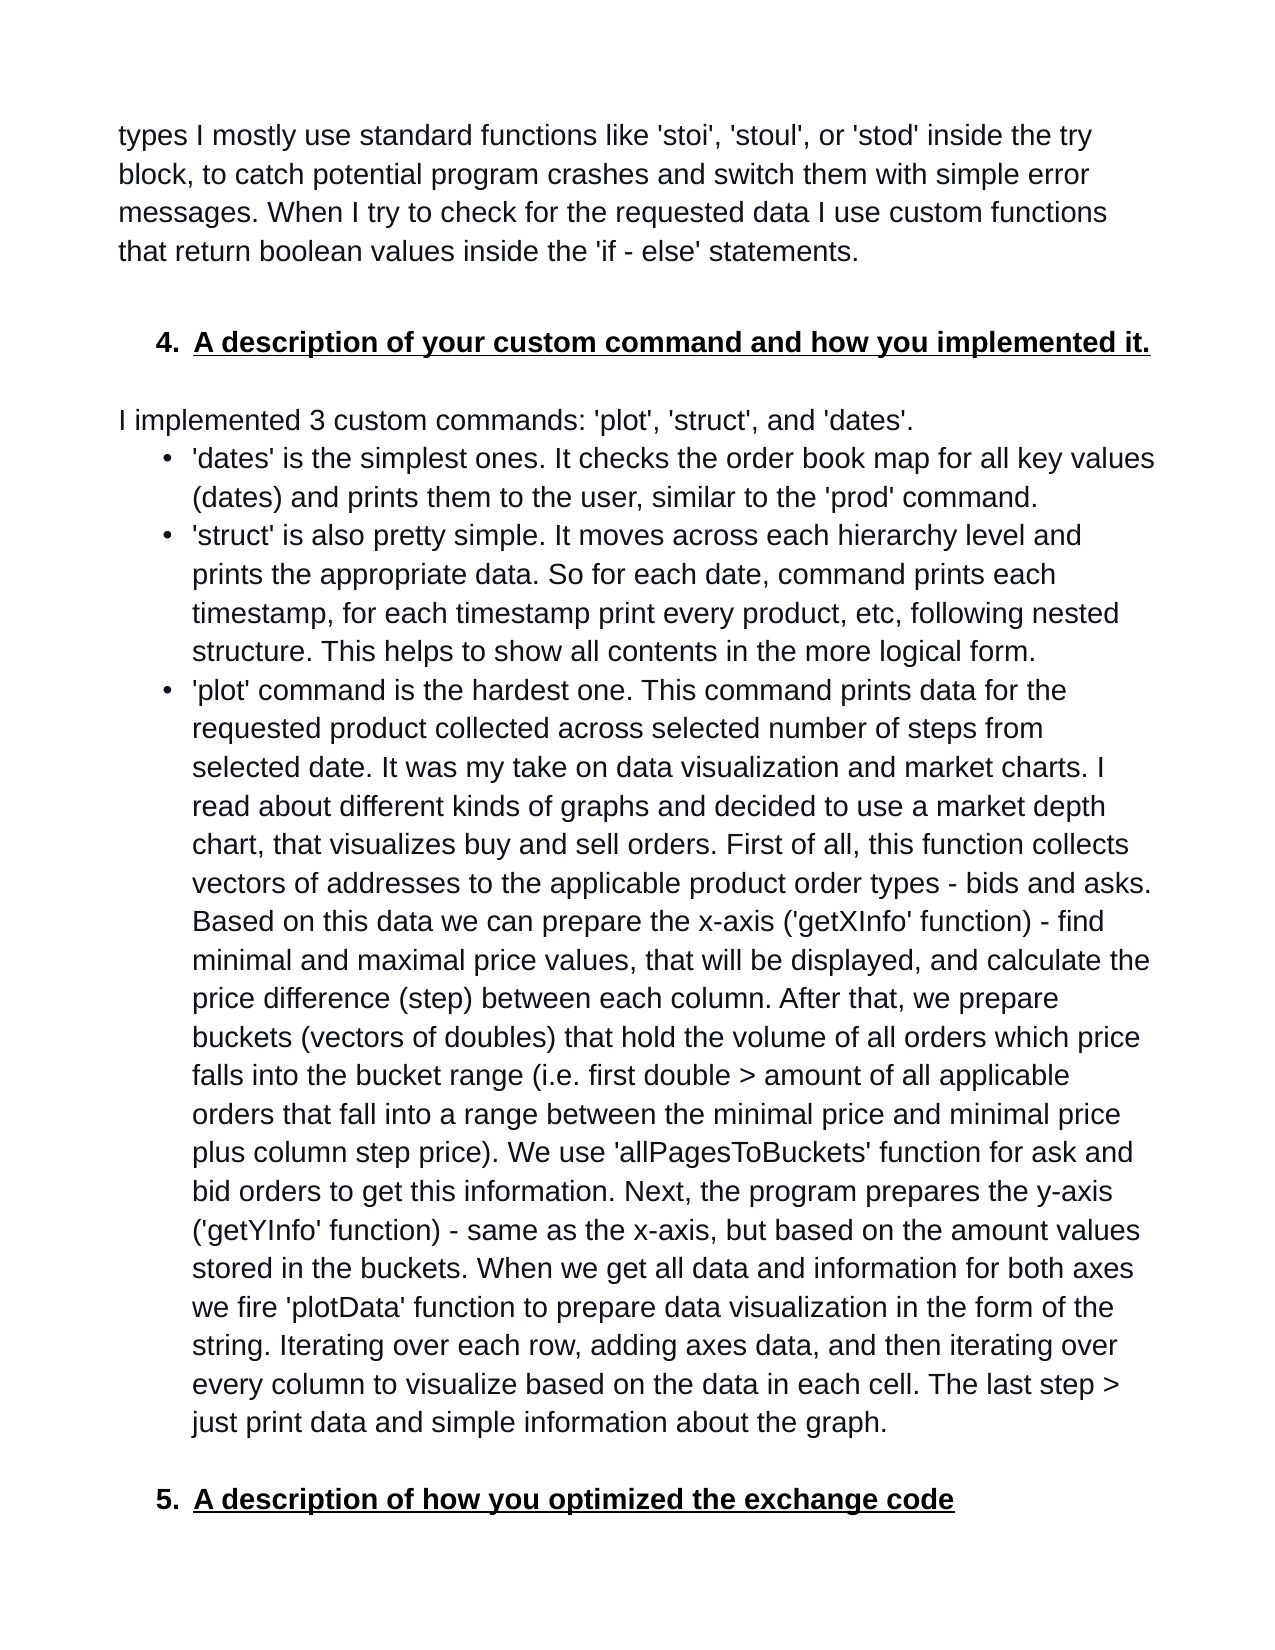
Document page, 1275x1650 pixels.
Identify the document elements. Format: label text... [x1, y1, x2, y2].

text I implemented 3 custom commands: 'plot', 'struct', and 'dates'. [118, 402, 1157, 436]
list 'struct' is also pretty simple. It moves across each hierarchy level and prints the appropriate data. So for each date, command prints each timestamp, for each timestamp print every product, etc, following nested structure. This helps to show all contents in the more logical form. [162, 518, 1157, 668]
list A description of how you optimized the exchange code [156, 1482, 1157, 1516]
list A description of your custom command and how you implemented it. [156, 325, 1157, 359]
list 'plot' command is the hardest one. This command prints data for the requested product collected across selected number of steps from selected date. It was my take on data visualization and market charts. I read about different kinds of graphs and decided to use a market depth chart, that visualizes buy and sell orders. First of all, this function collects vectors of addresses to the applicable product order types - bids and asks. Based on this data we can prepare the x-axis ('getXInfo' function) - find minimal and maximal price values, that will be displayed, and calculate the price difference (step) between each column. After that, we prepare buckets (vectors of doubles) that hold the volume of all orders which price falls into the bucket range (i.e. first double > amount of all applicable orders that fall into a range between the minimal price and minimal price plus column step price). We use 'allPagesToBuckets' function for ask and bid orders to get this information. Next, the program prepares the y-axis ('getYInfo' function) - same as the x-axis, but based on the amount values stored in the buckets. When we get all data and information for both axes we fire 'plotData' function to prepare data visualization in the form of the string. Iterating over each row, adding axes data, and then iterating over every column to visualize based on the data in each cell. The last step > just print data and simple information about the graph. [162, 673, 1157, 1439]
list 'dates' is the simplest ones. It checks the order book map for all key values (dates) and prints them to the user, similar to the 'prod' command. [162, 441, 1157, 513]
text types I mostly use standard functions like 'stoi', 'stoul', or 'stod' inside the try block, to catch potential program crashes and switch them with simple error messages. When I try to check for the requested data I use custom functions that return boolean values inside the 'if - else' statements. [118, 118, 1157, 267]
